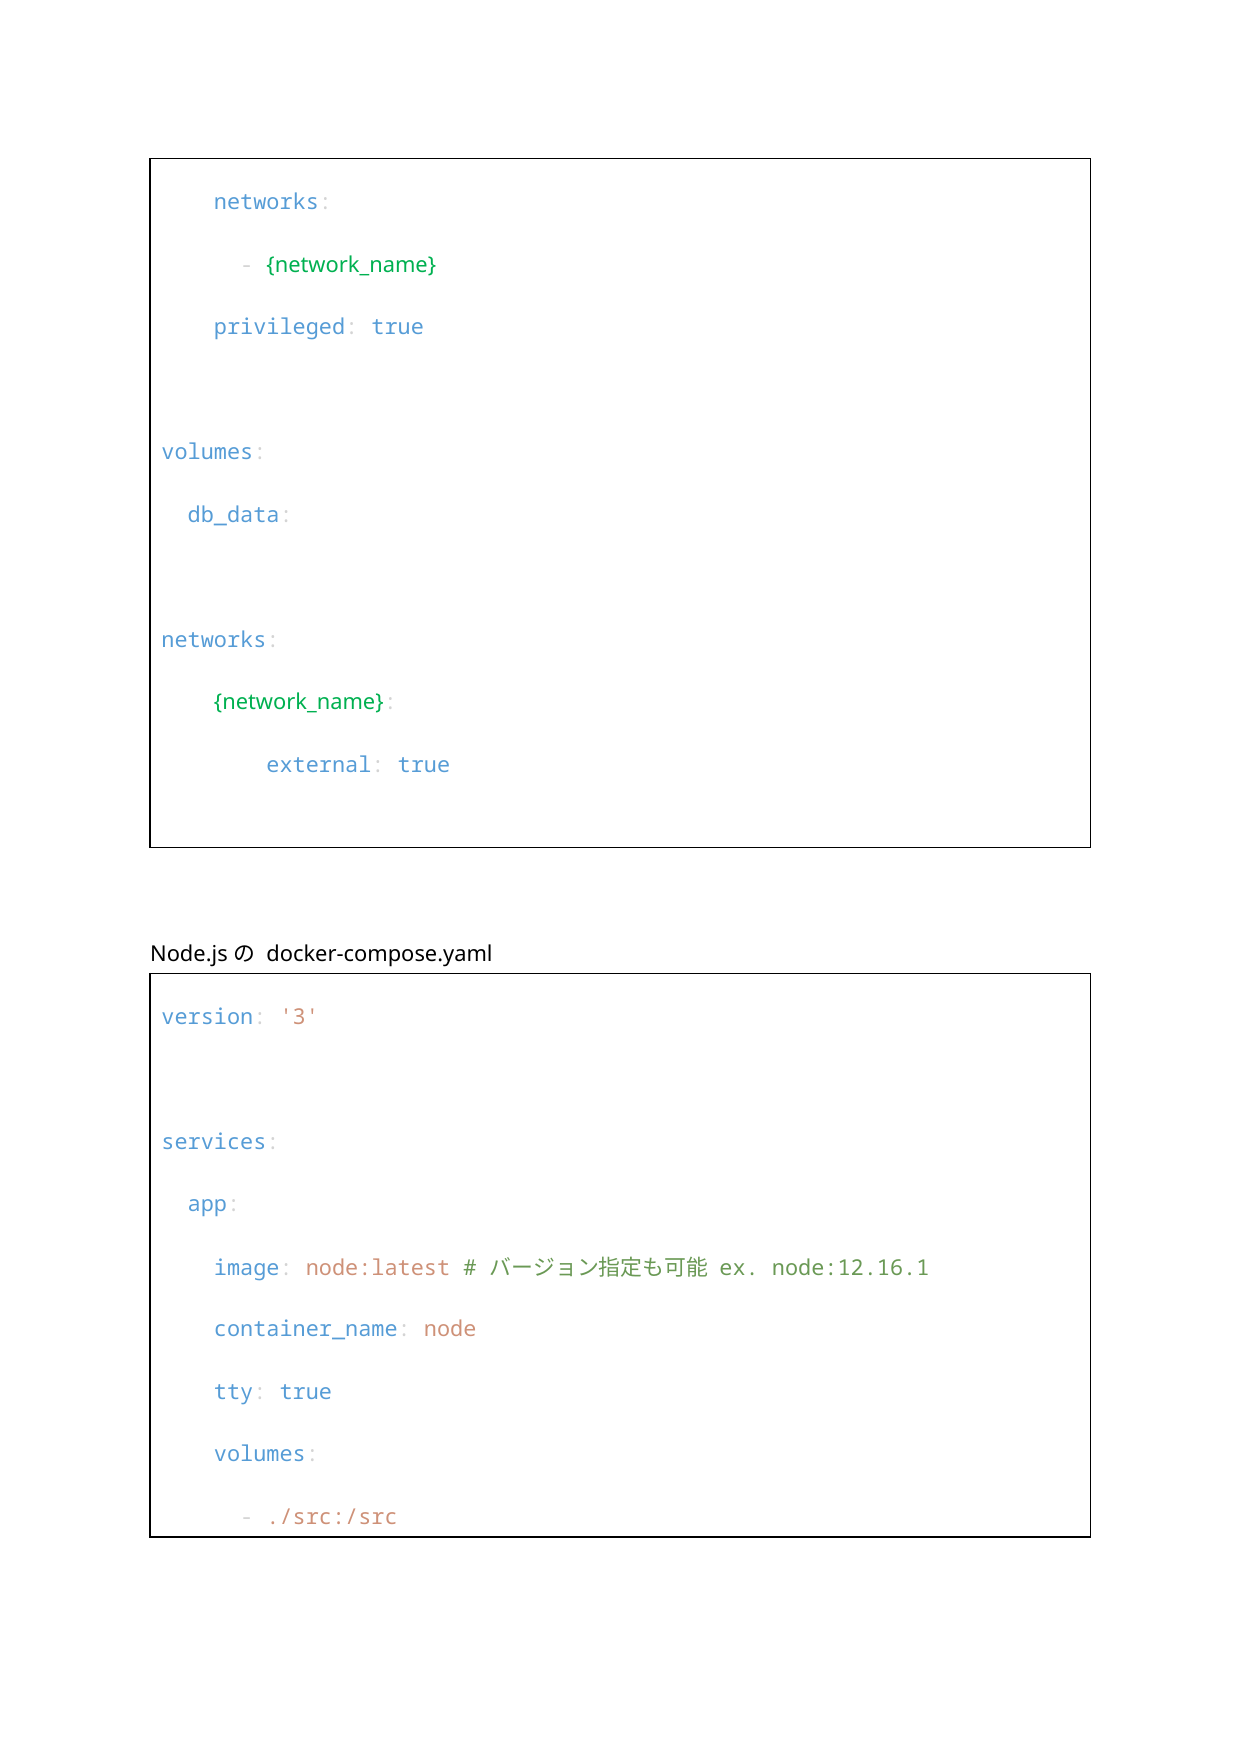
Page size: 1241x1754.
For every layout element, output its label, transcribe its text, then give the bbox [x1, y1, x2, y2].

text Node.js の docker-compose.yaml [150, 910, 1090, 973]
table_header version: '3' services: app: image: node:latest # バージョン指定も可能 ex. node:12.16.1 container_name: node tty: true volumes: - ./src:/src [151, 974, 1090, 1536]
table_header networks: - {network_name} privileged: true volumes: db_data: networks: {network_name}: external: true [151, 159, 1090, 847]
